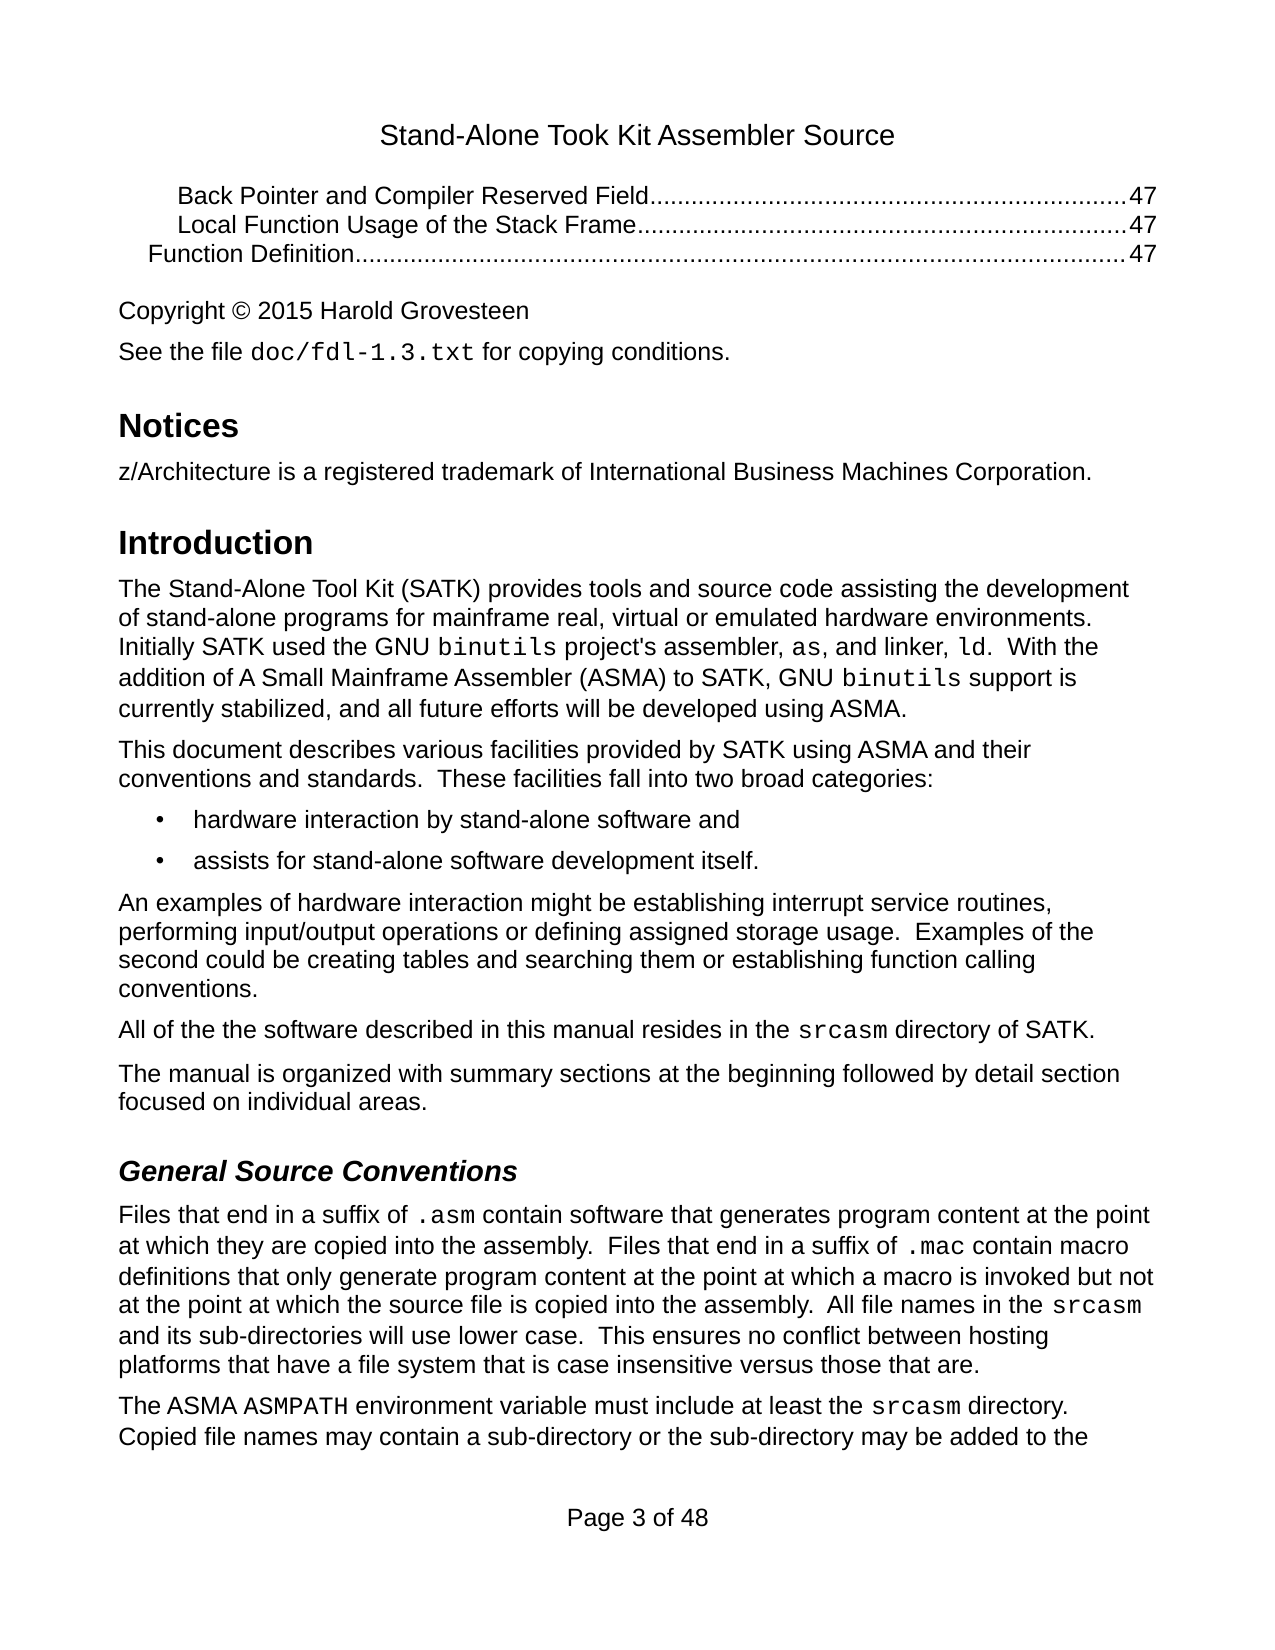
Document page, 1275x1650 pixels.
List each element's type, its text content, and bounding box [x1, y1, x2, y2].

text The manual is organized with summary sections at the beginning followed by detail section focused on individual areas. [118, 1059, 1157, 1116]
text This document describes various facilities provided by SATK using ASMA and their conventions and standards. These facilities fall into two broad categories: [118, 735, 1157, 792]
text An examples of hardware interaction might be establishing interrupt service routines, performing input/output operations or defining assigned storage usage. Examples of the second could be creating tables and searching them or establishing function calling conventions. [118, 888, 1157, 1003]
list assists for stand-alone software development itself. [156, 846, 1157, 875]
text Back Pointer and Compiler Reserved Field 47 [177, 181, 1157, 210]
text Copyright © 2015 Harold Grovesteen [118, 296, 1157, 325]
text See the file doc/fdl-1.3.txt for copying conditions. [118, 337, 1157, 368]
subtitle Notices [118, 406, 1157, 444]
text The Stand-Alone Tool Kit (SATK) provides tools and source code assisting the development of stand-alone programs for mainframe real, virtual or emulated hardware environments. Initially SATK used the GNU binutils project's assembler, as, and linker, ld. With the addition of A Small Mainframe Assembler (ASMA) to SATK, GNU binutils support is currently stabilized, and all future efforts will be developed using ASMA. [118, 574, 1157, 722]
subtitle General Source Conventions [118, 1154, 1157, 1187]
text Local Function Usage of the Stack Frame 47 [177, 210, 1157, 239]
text z/Architecture is a registered trademark of International Business Machines Corporation. [118, 457, 1157, 486]
text Files that end in a suffix of .asm contain software that generates program content at the point at which they are copied into the assembly. Files that end in a suffix of .mac contain macro definitions that only generate program content at the point at which a macro is invoked but not at the point at which the source file is copied into the assembly. All file names in the srcasm and its sub-directories will use lower case. This ensures no conflict between hosting platforms that have a file system that is case insensitive versus those that are. [118, 1200, 1157, 1379]
text Function Definition 47 [148, 239, 1157, 267]
list hardware interaction by stand-alone software and [156, 805, 1157, 834]
text The ASMA ASMPATH environment variable must include at least the srcasm directory. Copied file names may contain a sub-directory or the sub-directory may be added to the [118, 1391, 1157, 1451]
text All of the the software described in this manual resides in the srcasm directory of SATK. [118, 1015, 1157, 1046]
subtitle Introduction [118, 523, 1157, 562]
